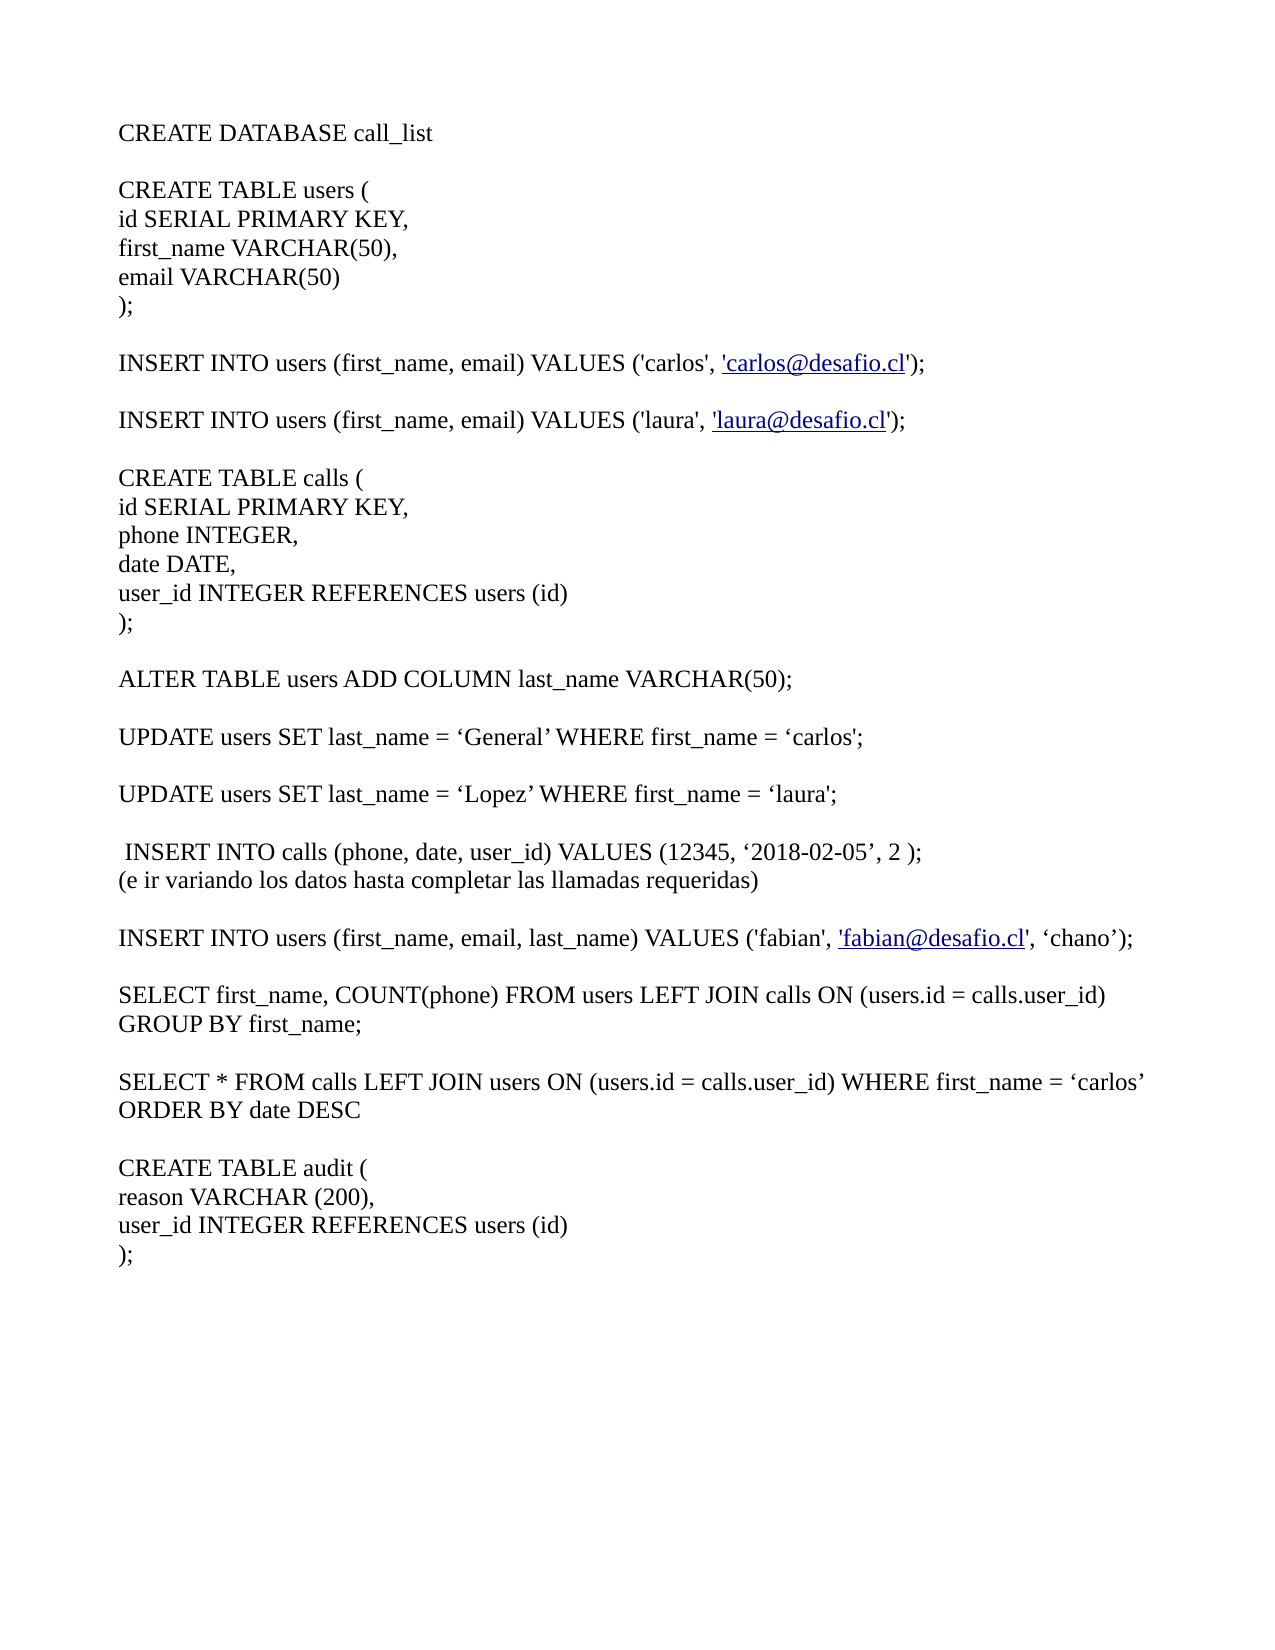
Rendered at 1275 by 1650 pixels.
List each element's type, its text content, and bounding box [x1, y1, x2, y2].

text ); [118, 291, 1157, 319]
text ); [118, 1239, 1157, 1268]
text UPDATE users SET last_name = ‘General’ WHERE first_name = ‘carlos'; [118, 722, 1157, 751]
text ALTER TABLE users ADD COLUMN last_name VARCHAR(50); [118, 664, 1157, 693]
text (e ir variando los datos hasta completar las llamadas requeridas) [118, 866, 1157, 894]
text id SERIAL PRIMARY KEY, [118, 204, 1157, 233]
text CREATE TABLE users ( [118, 176, 1157, 204]
text INSERT INTO users (first_name, email) VALUES ('laura', 'laura@desafio.cl'); [118, 406, 1157, 434]
text reason VARCHAR (200), [118, 1182, 1157, 1211]
text CREATE TABLE calls ( [118, 463, 1157, 492]
text first_name VARCHAR(50), [118, 233, 1157, 262]
text email VARCHAR(50) [118, 262, 1157, 291]
text CREATE TABLE audit ( [118, 1153, 1157, 1182]
text date DATE, [118, 549, 1157, 578]
text INSERT INTO users (first_name, email) VALUES ('carlos', 'carlos@desafio.cl'); [118, 348, 1157, 377]
text CREATE DATABASE call_list [118, 118, 1157, 147]
text INSERT INTO calls (phone, date, user_id) VALUES (12345, ‘2018-02-05’, 2 ); [118, 837, 1157, 866]
text SELECT first_name, COUNT(phone) FROM users LEFT JOIN calls ON (users.id = calls.user_id) GROUP BY first_name; [118, 981, 1157, 1038]
text user_id INTEGER REFERENCES users (id) [118, 1211, 1157, 1239]
text ); [118, 607, 1157, 636]
text id SERIAL PRIMARY KEY, [118, 492, 1157, 521]
text user_id INTEGER REFERENCES users (id) [118, 578, 1157, 607]
text UPDATE users SET last_name = ‘Lopez’ WHERE first_name = ‘laura'; [118, 779, 1157, 808]
text INSERT INTO users (first_name, email, last_name) VALUES ('fabian', 'fabian@desafio.cl', ‘chano’); [118, 923, 1157, 952]
text phone INTEGER, [118, 521, 1157, 549]
text SELECT * FROM calls LEFT JOIN users ON (users.id = calls.user_id) WHERE first_name = ‘carlos’ ORDER BY date DESC [118, 1067, 1157, 1124]
